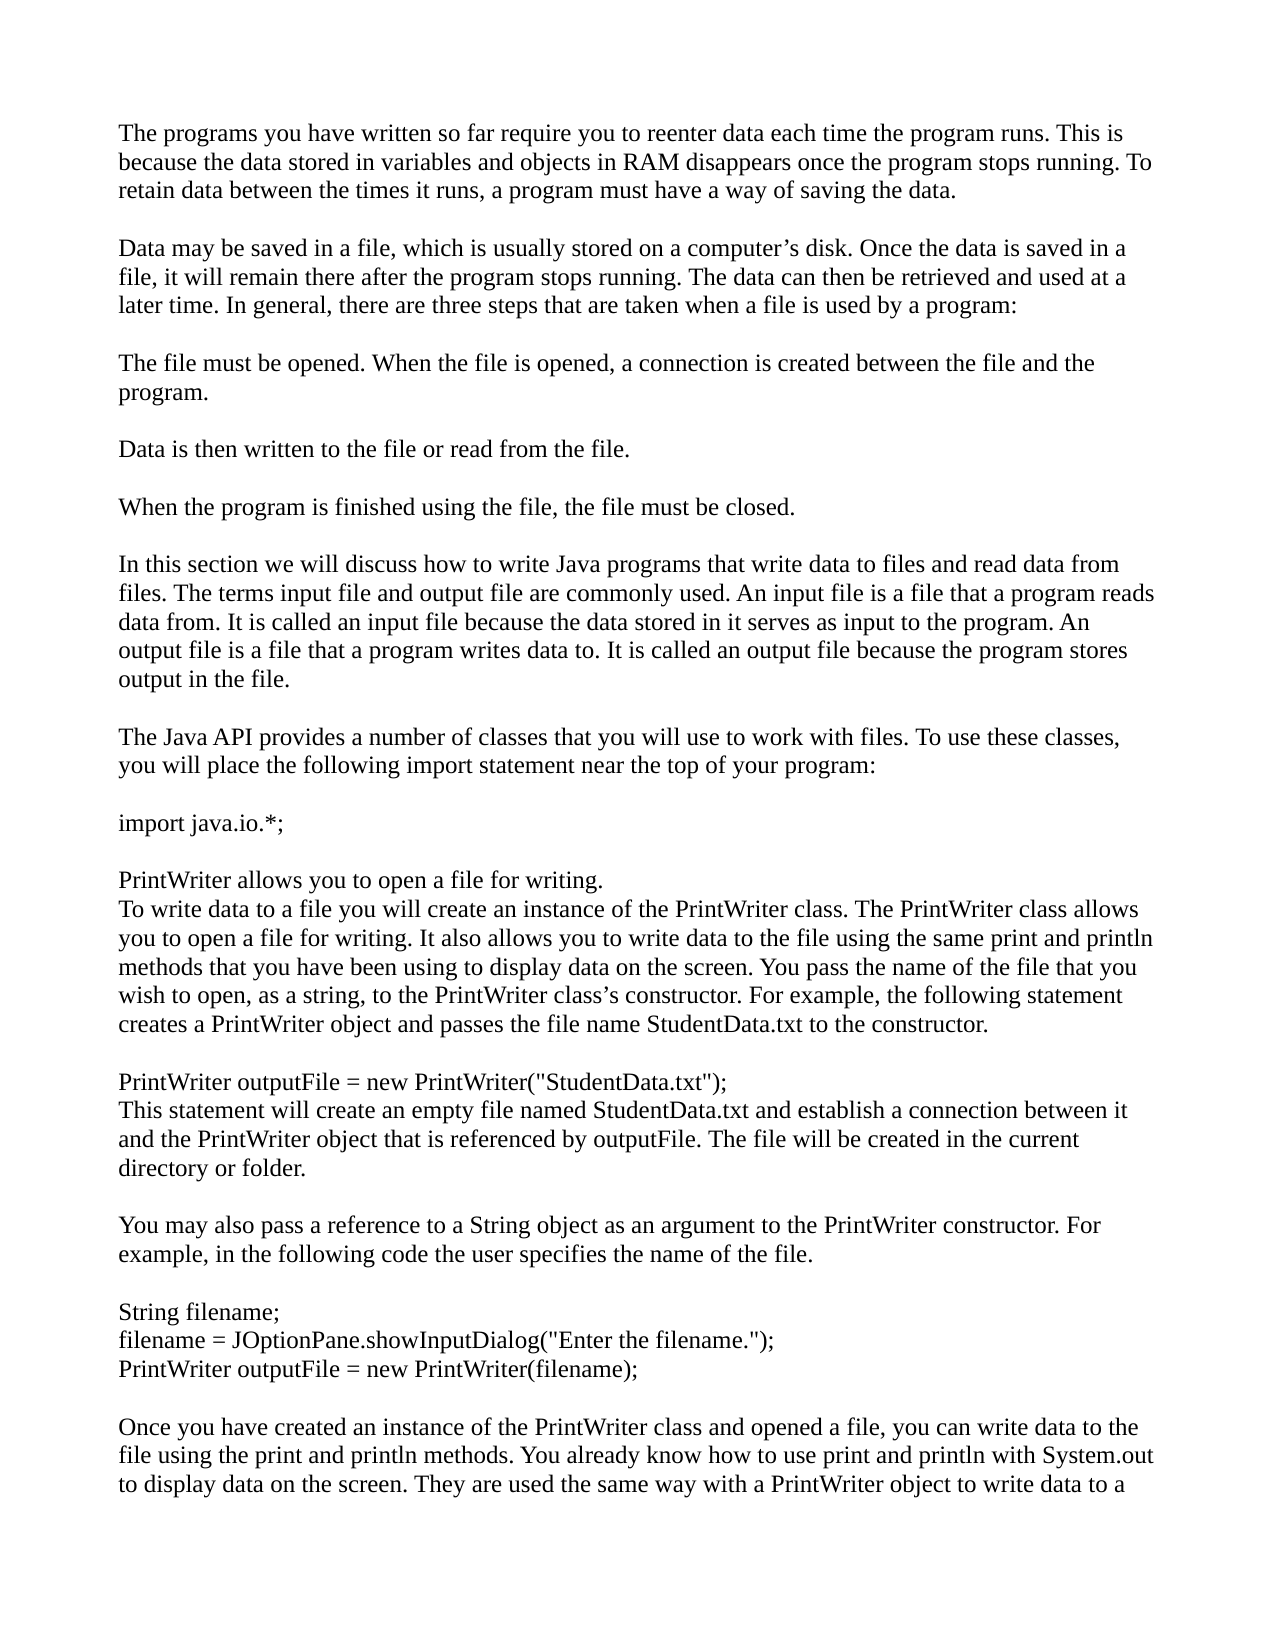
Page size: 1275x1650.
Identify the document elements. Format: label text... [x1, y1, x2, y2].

text PrintWriter allows you to open a file for writing. [118, 866, 1157, 894]
text When the program is finished using the file, the file must be closed. [118, 492, 1157, 521]
text PrintWriter outputFile = new PrintWriter("StudentData.txt"); [118, 1067, 1157, 1096]
text The file must be opened. When the file is opened, a connection is created between the file and the program. [118, 348, 1157, 406]
text filename = JOptionPane.showInputDialog("Enter the filename."); [118, 1326, 1157, 1354]
text import java.io.*; [118, 808, 1157, 837]
text String filename; [118, 1297, 1157, 1326]
text You may also pass a reference to a String object as an argument to the PrintWriter constructor. For example, in the following code the user specifies the name of the file. [118, 1211, 1157, 1268]
text Once you have created an instance of the PrintWriter class and opened a file, you can write data to the file using the print and println methods. You already know how to use print and println with System.out to display data on the screen. They are used the same way with a PrintWriter object to write data to a [118, 1412, 1157, 1498]
text To write data to a file you will create an instance of the PrintWriter class. The PrintWriter class allows you to open a file for writing. It also allows you to write data to the file using the same print and println methods that you have been using to display data on the screen. You pass the name of the file that you wish to open, as a string, to the PrintWriter class’s constructor. For example, the following statement creates a PrintWriter object and passes the file name StudentData.txt to the constructor. [118, 894, 1157, 1038]
text The Java API provides a number of classes that you will use to work with files. To use these classes, you will place the following import statement near the top of your program: [118, 722, 1157, 779]
text Data is then written to the file or read from the file. [118, 434, 1157, 463]
text The programs you have written so far require you to reenter data each time the program runs. This is because the data stored in variables and objects in RAM disappears once the program stops running. To retain data between the times it runs, a program must have a way of saving the data. [118, 118, 1157, 204]
text Data may be saved in a file, which is usually stored on a computer’s disk. Once the data is saved in a file, it will remain there after the program stops running. The data can then be retrieved and used at a later time. In general, there are three steps that are taken when a file is used by a program: [118, 233, 1157, 319]
text This statement will create an empty file named StudentData.txt and establish a connection between it and the PrintWriter object that is referenced by outputFile. The file will be created in the current directory or folder. [118, 1096, 1157, 1182]
text In this section we will discuss how to write Java programs that write data to files and read data from files. The terms input file and output file are commonly used. An input file is a file that a program reads data from. It is called an input file because the data stored in it serves as input to the program. An output file is a file that a program writes data to. It is called an output file because the program stores output in the file. [118, 549, 1157, 693]
text PrintWriter outputFile = new PrintWriter(filename); [118, 1354, 1157, 1383]
